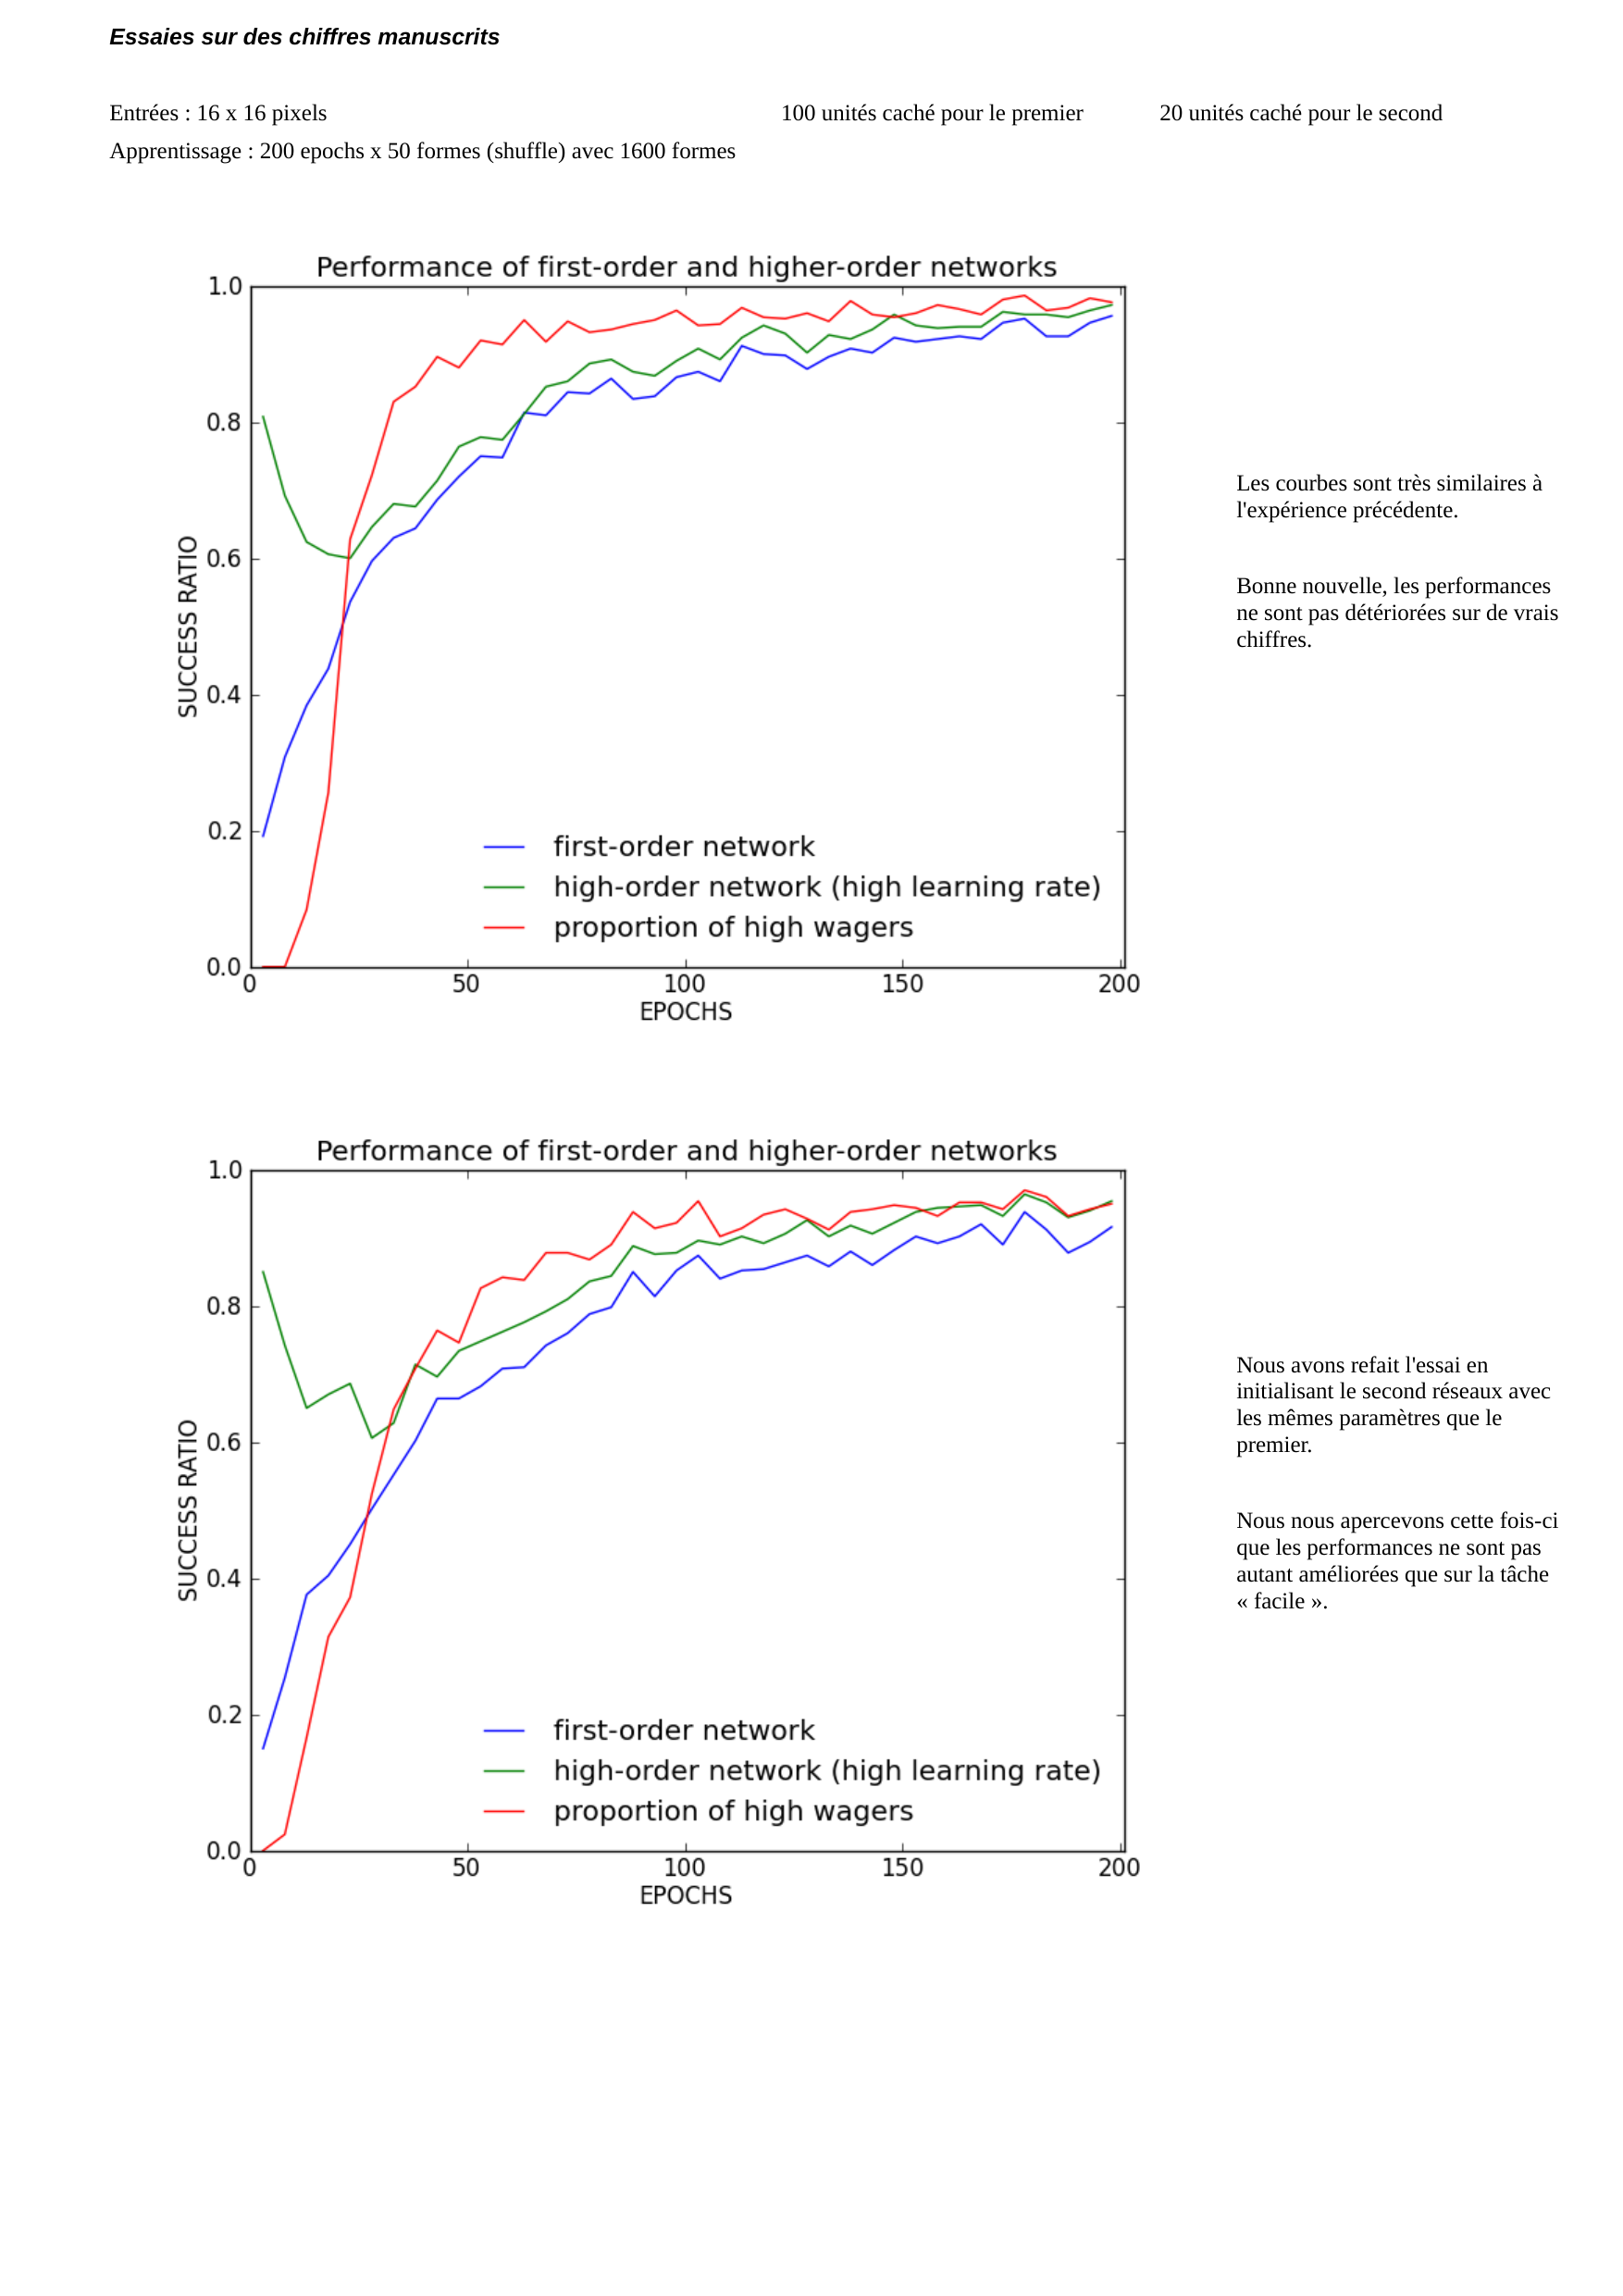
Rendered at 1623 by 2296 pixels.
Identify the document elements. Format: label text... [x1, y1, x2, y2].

table_header 100 unités caché pour le premier [781, 99, 1159, 137]
text Nous nous apercevons cette fois-ci que les performances ne sont pas autant améliorées que sur la tâche « facile ». [1237, 1507, 1568, 1613]
picture [109, 202, 1237, 1052]
table_header Entrées : 16 x 16 pixels [109, 99, 781, 137]
table_cell [1159, 138, 1513, 176]
table_cell [781, 138, 1159, 176]
table_cell Apprentissage : 200 epochs x 50 formes (shuffle) avec 1600 formes [109, 138, 781, 176]
subtitle Essaies sur des chiffres manuscrits [109, 23, 1568, 49]
text Nous avons refait l'essai en initialisant le second réseaux avec les mêmes paramètres que le premier. [1237, 1351, 1568, 1458]
text Bonne nouvelle, les performances ne sont pas détériorées sur de vrais chiffres. [1237, 572, 1568, 652]
table_header 20 unités caché pour le second [1159, 99, 1513, 137]
text Les courbes sont très similaires à l'expérience précédente. [1237, 469, 1568, 523]
picture [109, 1086, 1237, 1936]
